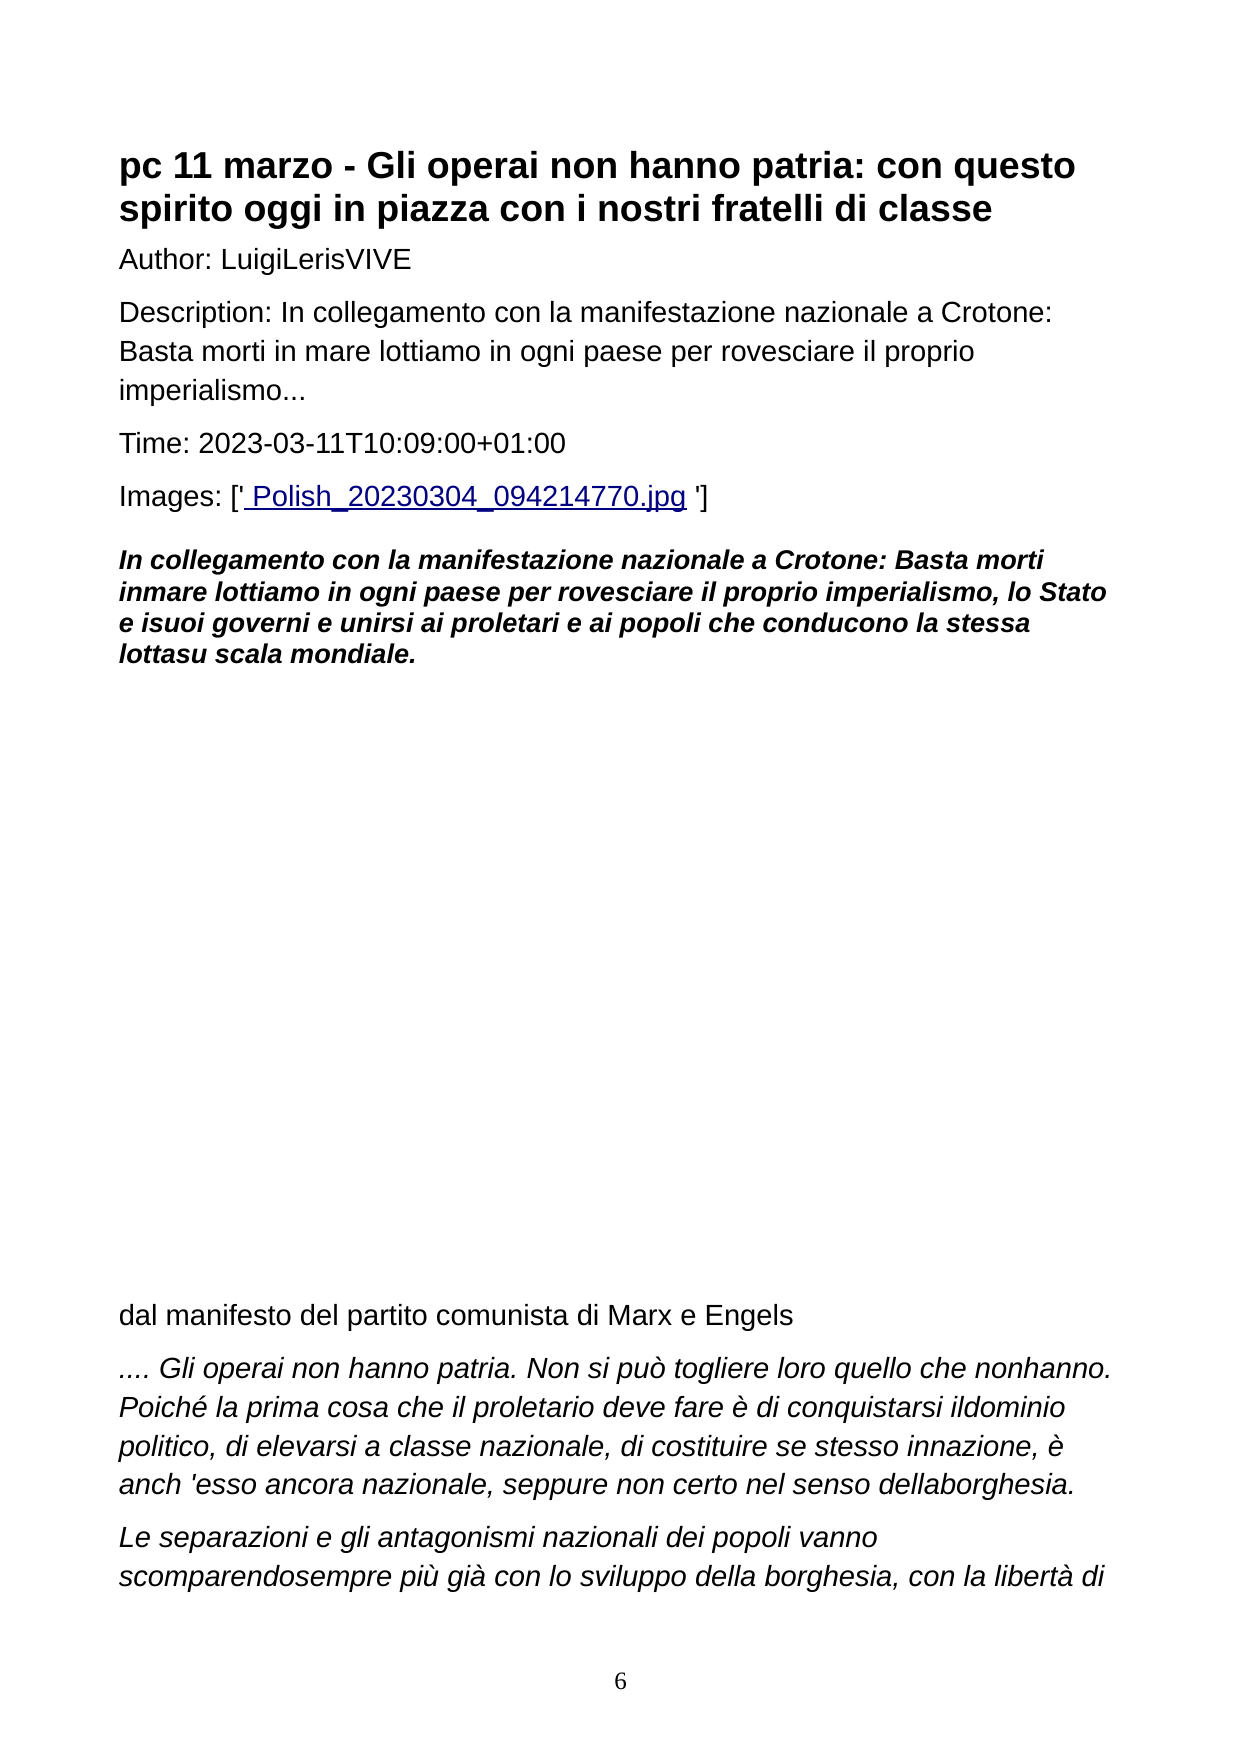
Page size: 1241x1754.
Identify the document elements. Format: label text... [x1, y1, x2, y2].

text Images: [' Polish_20230304_094214770.jpg '] [118, 479, 1122, 512]
text Time: 2023-03-11T10:09:00+01:00 [118, 426, 1122, 459]
text Le separazioni e gli antagonismi nazionali dei popoli vanno scomparendosempre più già con lo sviluppo della borghesia, con la libertà di [118, 1520, 1122, 1592]
text .... Gli operai non hanno patria. Non si può togliere loro quello che nonhanno. Poiché la prima cosa che il proletario deve fare è di conquistarsi ildominio politico, di elevarsi a classe nazionale, di costituire se stesso innazione, è anch 'esso ancora nazionale, seppure non certo nel senso dellaborghesia. [118, 1352, 1122, 1501]
text Description: In collegamento con la manifestazione nazionale a Crotone: Basta morti in mare lottiamo in ogni paese per rovesciare il proprio imperialismo... [118, 295, 1122, 406]
text Author: LuigiLerisVIVE [118, 242, 1122, 276]
subtitle In collegamento con la manifestazione nazionale a Crotone: Basta morti inmare lottiamo in ogni paese per rovesciare il proprio imperialismo, lo Stato e isuoi governi e unirsi ai proletari e ai popoli che conducono la stessa lottasu scala mondiale. [118, 544, 1122, 669]
text dal manifesto del partito comunista di Marx e Engels [118, 1298, 1122, 1332]
subtitle pc 11 marzo - Gli operai non hanno patria: con questo spirito oggi in piazza con i nostri fratelli di classe [118, 143, 1122, 230]
